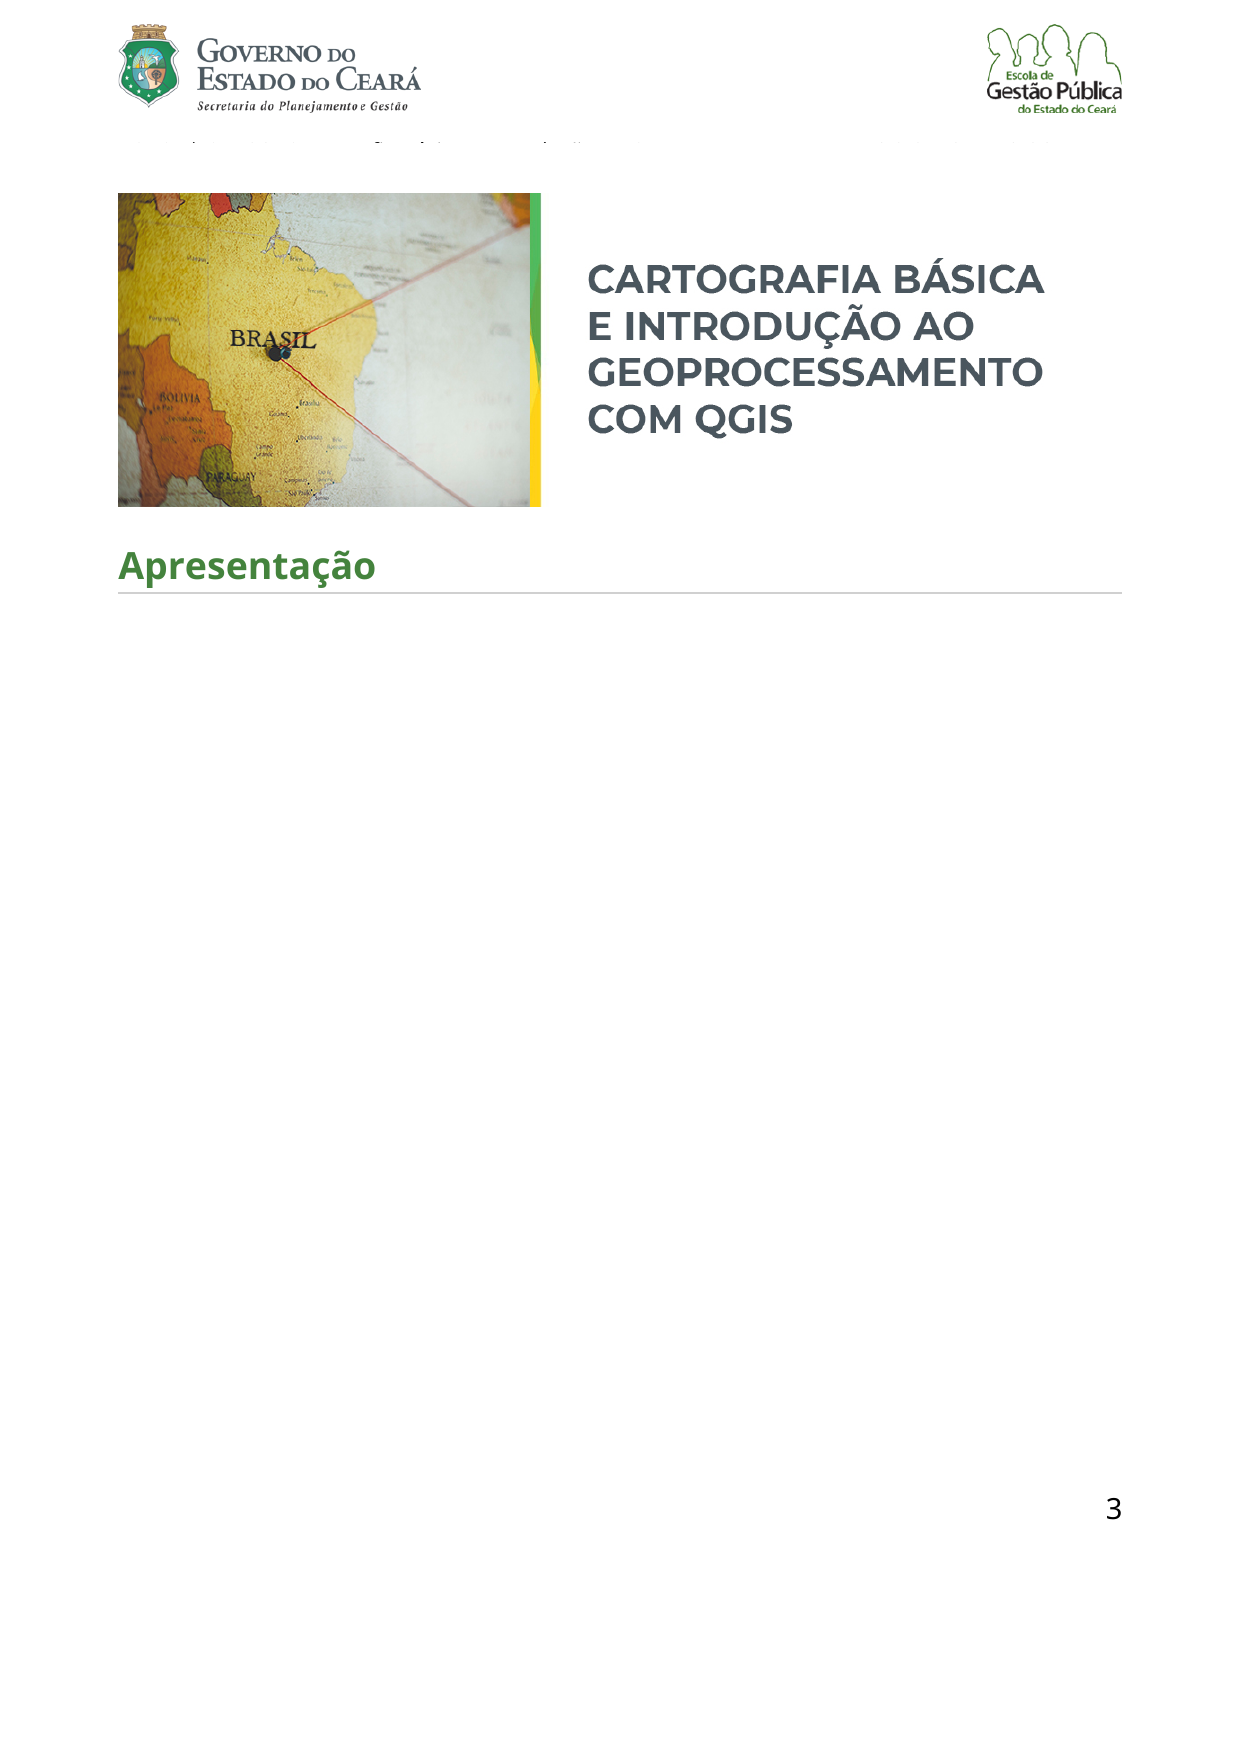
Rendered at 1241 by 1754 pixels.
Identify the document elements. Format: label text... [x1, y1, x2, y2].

subtitle Apresentação [118, 507, 1122, 592]
picture [118, 24, 1122, 113]
picture [118, 193, 1123, 507]
